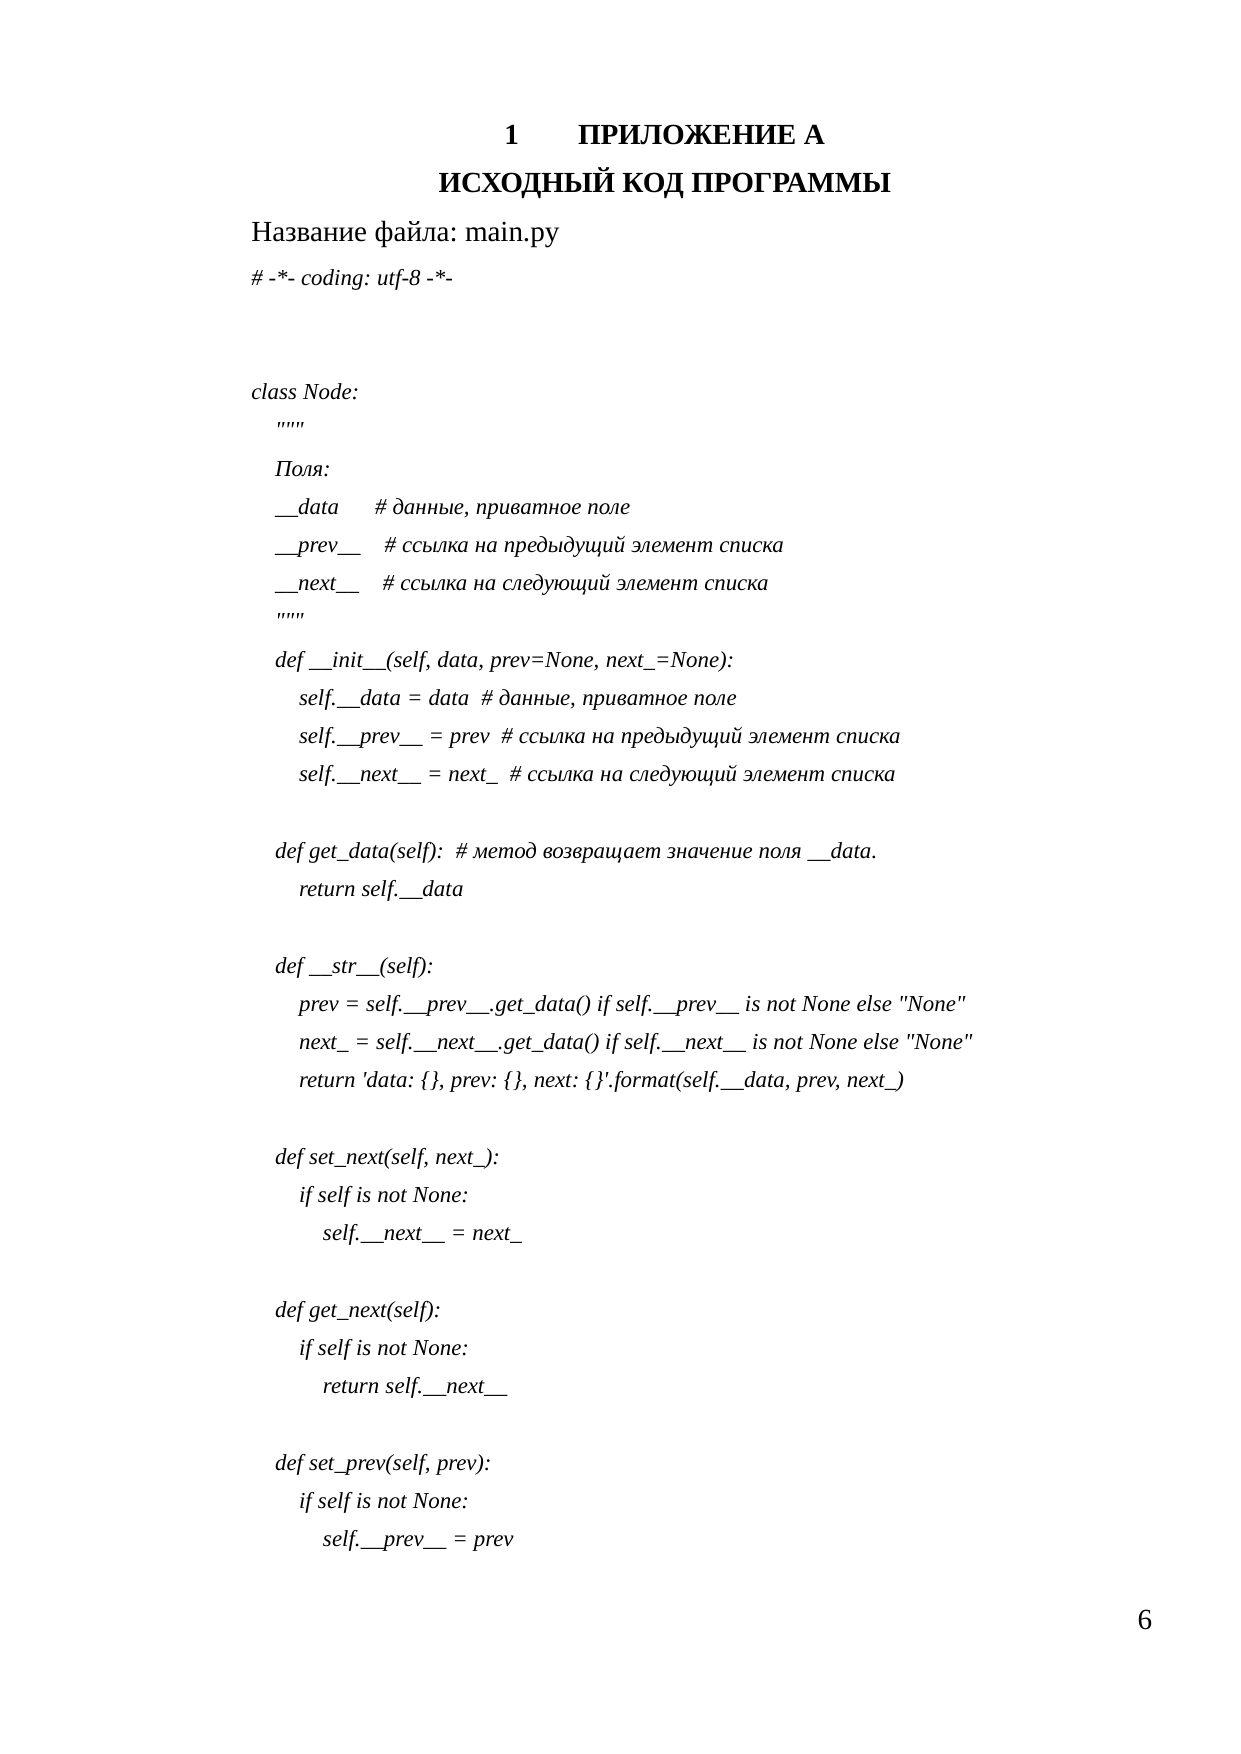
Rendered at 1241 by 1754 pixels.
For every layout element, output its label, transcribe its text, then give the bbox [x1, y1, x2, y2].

text def __init__(self, data, prev=None, next_=None): [177, 647, 1152, 672]
text self.__prev__ = prev [177, 1526, 1152, 1551]
text return self.__data [177, 876, 1152, 902]
text Поля: [177, 456, 1152, 481]
text prev = self.__prev__.get_data() if self.__prev__ is not None else "None" [177, 991, 1152, 1016]
text __data # данные, приватное поле [177, 494, 1152, 519]
text def get_next(self): [177, 1297, 1152, 1322]
text self.__next__ = next_ [177, 1220, 1152, 1246]
subtitle Приложение А Исходный код программы [177, 118, 1152, 199]
text class Node: [177, 379, 1152, 404]
text if self is not None: [177, 1335, 1152, 1360]
text return 'data: {}, prev: {}, next: {}'.format(self.__data, prev, next_) [177, 1067, 1152, 1093]
text """ [177, 608, 1152, 634]
text __prev__ # ссылка на предыдущий элемент списка [177, 532, 1152, 557]
text next_ = self.__next__.get_data() if self.__next__ is not None else "None" [177, 1029, 1152, 1054]
text Название файла: main.py [177, 216, 1152, 248]
text def get_data(self): # метод возвращает значение поля __data. [177, 838, 1152, 863]
text # -*- coding: utf-8 -*- [177, 264, 1152, 290]
text self.__data = data # данные, приватное поле [177, 685, 1152, 710]
text __next__ # ссылка на следующий элемент списка [177, 570, 1152, 596]
text def set_prev(self, prev): [177, 1449, 1152, 1475]
text def __str__(self): [177, 952, 1152, 978]
text if self is not None: [177, 1182, 1152, 1207]
text if self is not None: [177, 1488, 1152, 1513]
text def set_next(self, next_): [177, 1144, 1152, 1169]
text """ [177, 417, 1152, 443]
text self.__next__ = next_ # ссылка на следующий элемент списка [177, 761, 1152, 787]
text self.__prev__ = prev # ссылка на предыдущий элемент списка [177, 723, 1152, 749]
text return self.__next__ [177, 1373, 1152, 1398]
